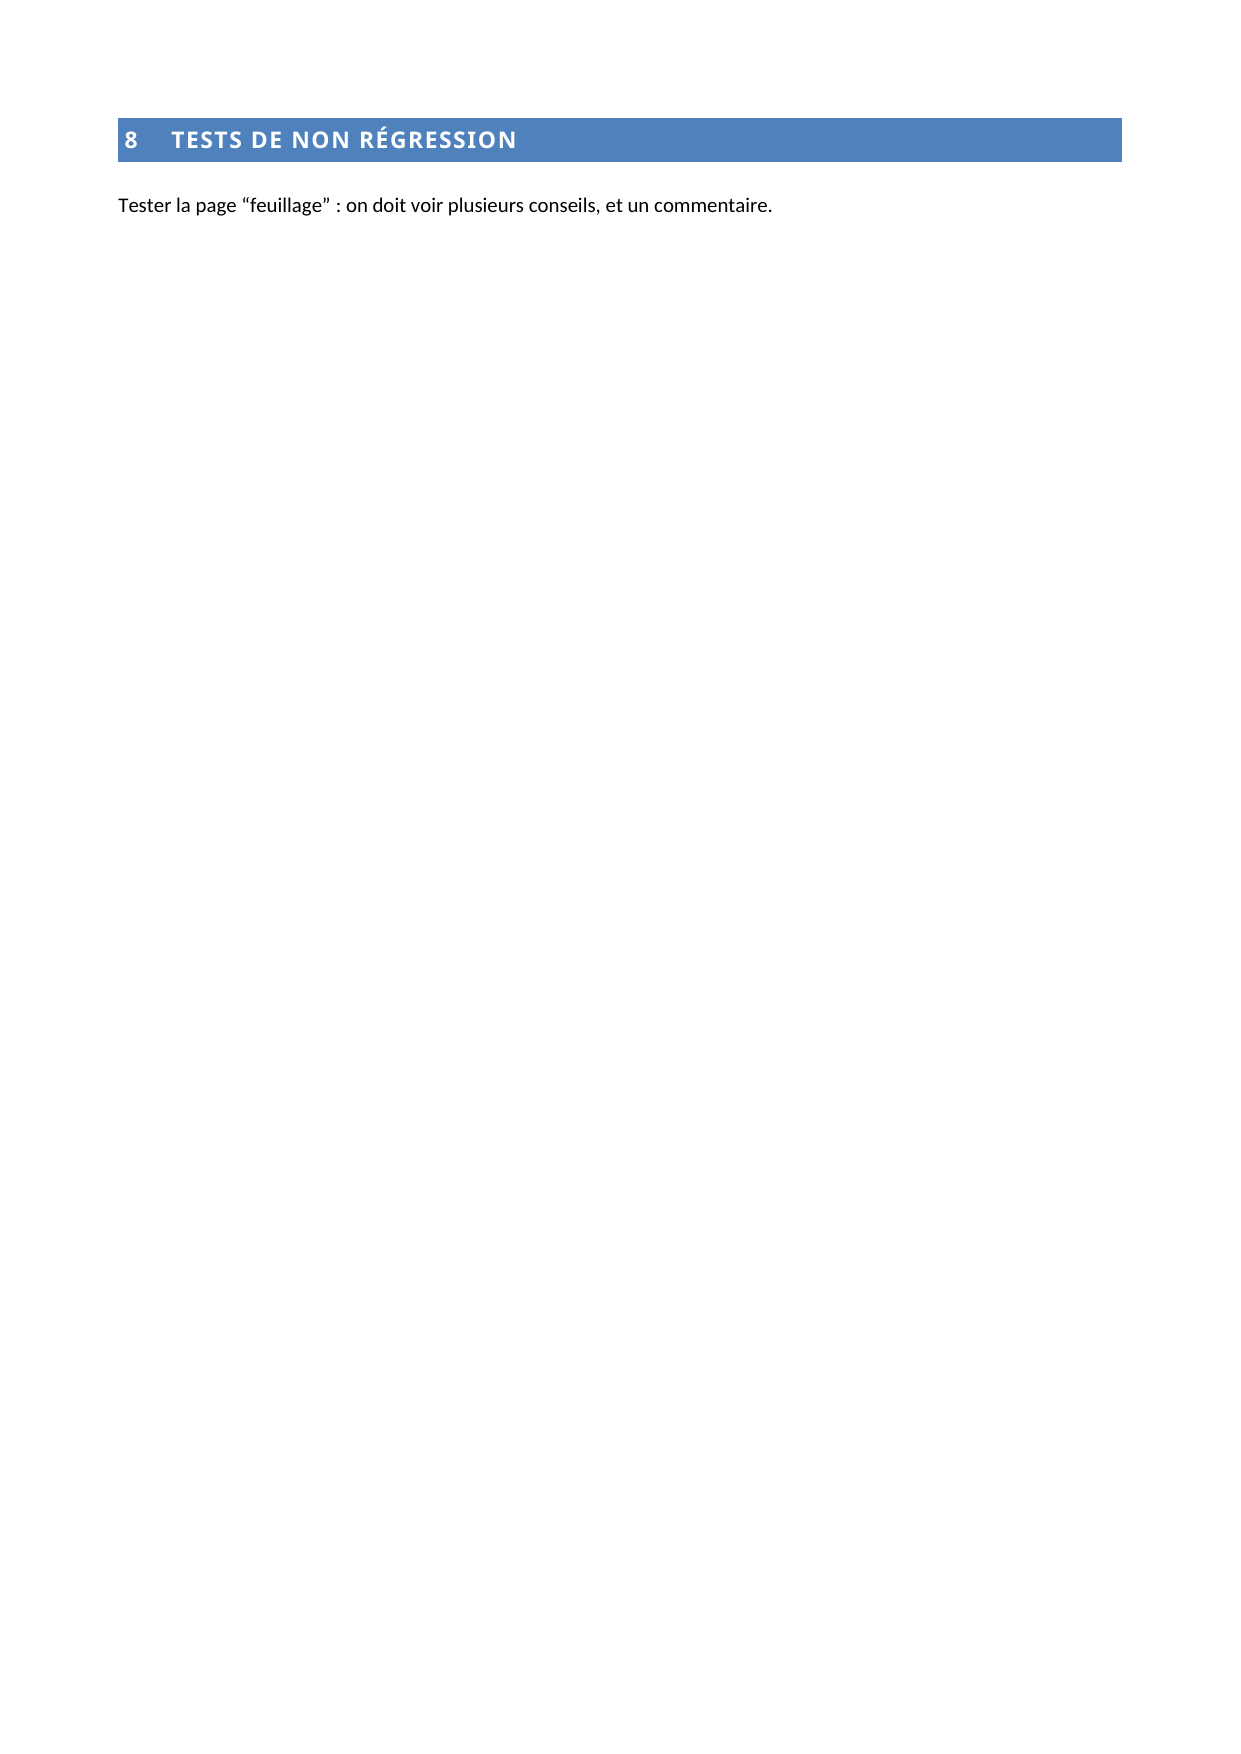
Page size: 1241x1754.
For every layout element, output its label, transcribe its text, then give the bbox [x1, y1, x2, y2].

subtitle Tests de non régression [124, 124, 1116, 156]
text Tester la page “feuillage” : on doit voir plusieurs conseils, et un commentaire. [118, 192, 1122, 217]
